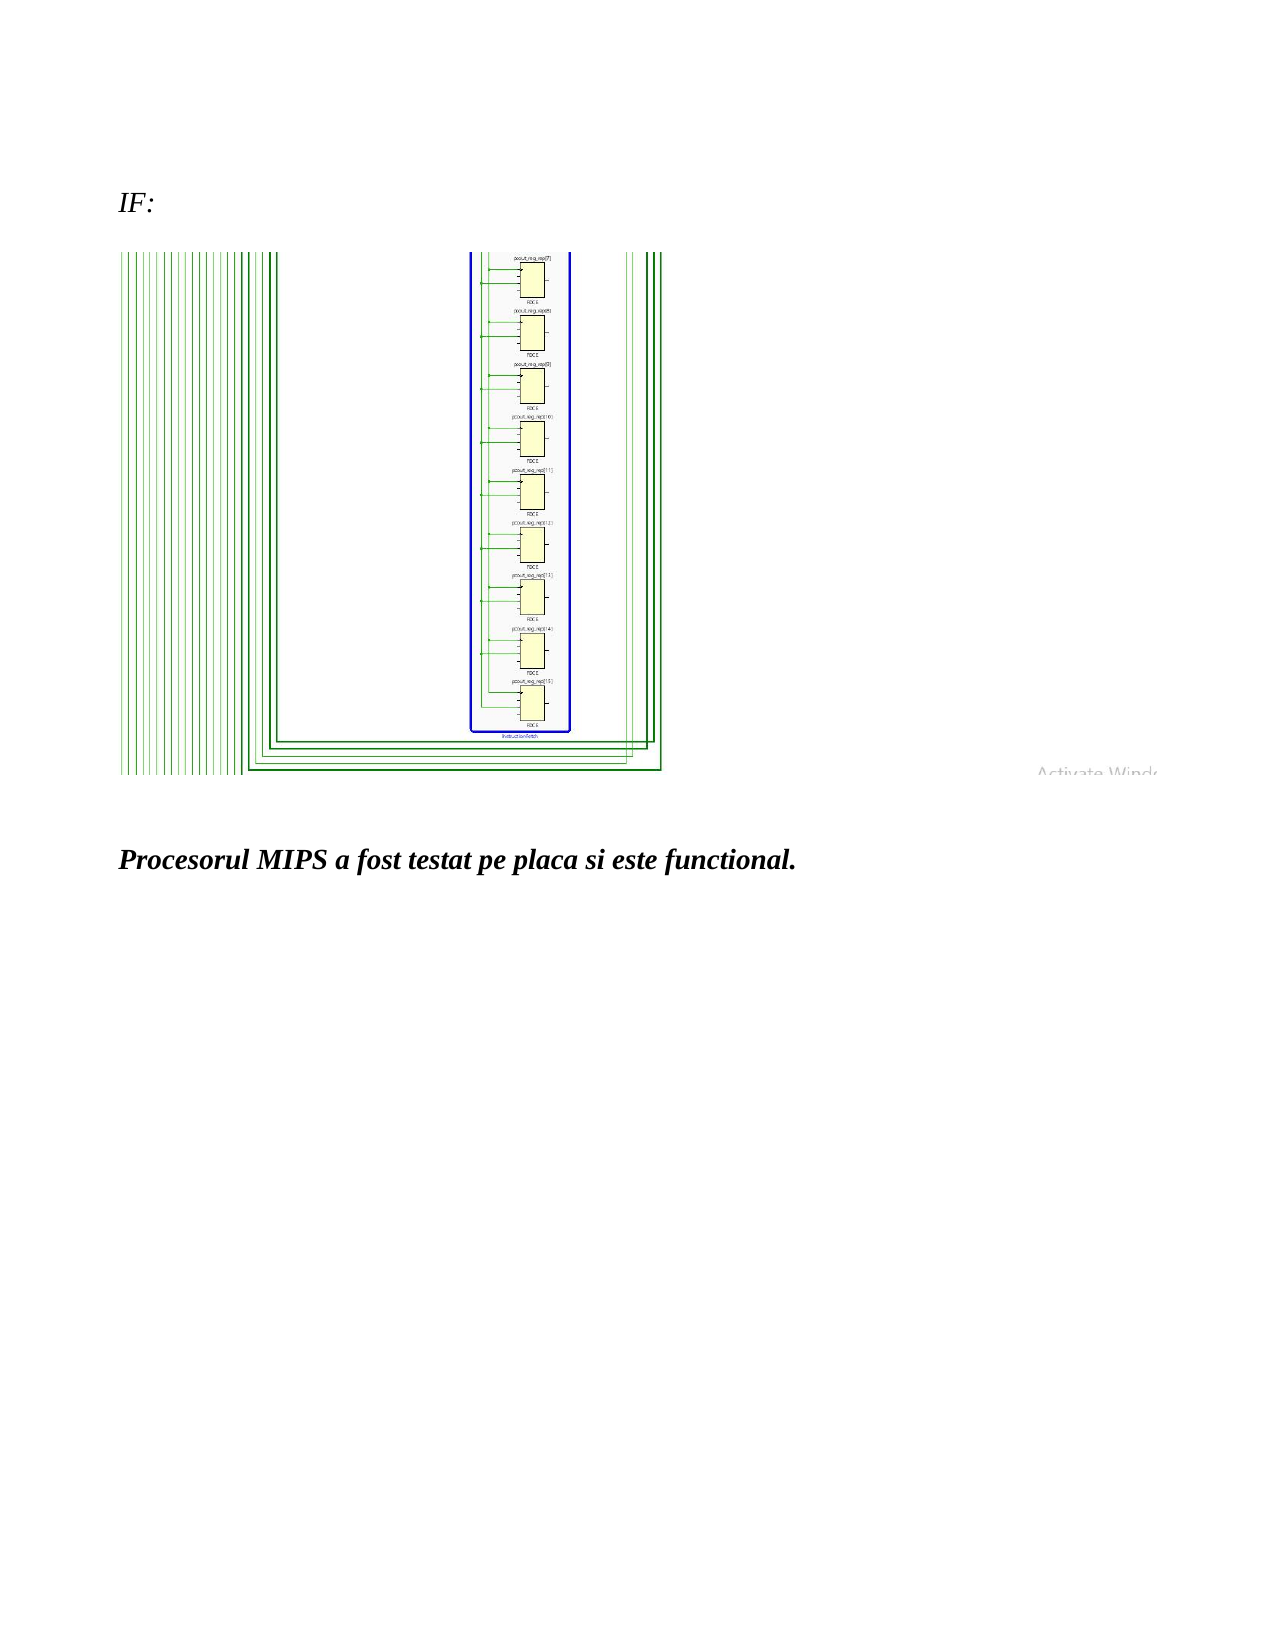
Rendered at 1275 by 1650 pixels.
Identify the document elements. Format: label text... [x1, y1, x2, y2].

picture [118, 252, 1157, 775]
text Procesorul MIPS a fost testat pe placa si este functional. [118, 842, 1157, 875]
text IF: [118, 185, 1157, 219]
